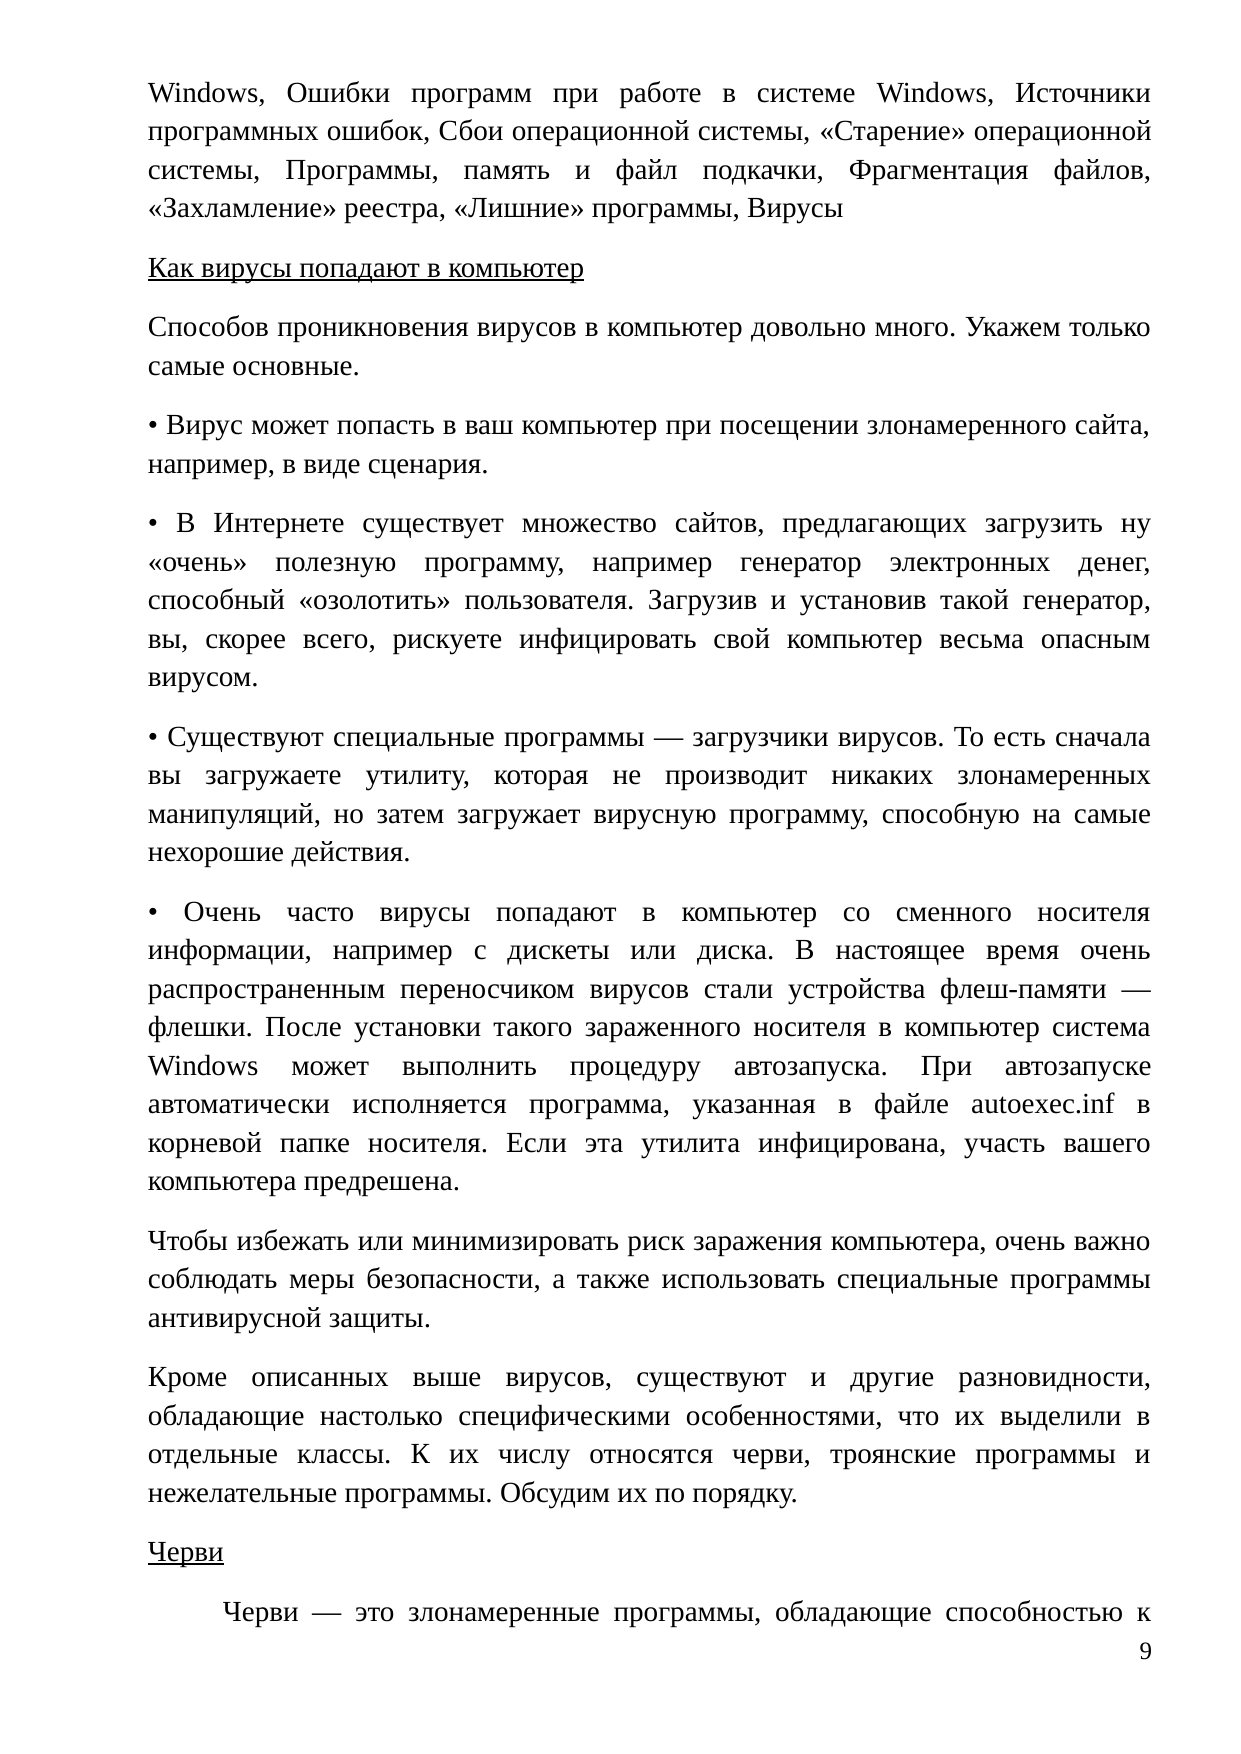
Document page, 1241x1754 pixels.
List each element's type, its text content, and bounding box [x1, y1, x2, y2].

text Как вирусы попадают в компьютер [148, 250, 1152, 283]
text • Очень часто вирусы попадают в компьютер со сменного носителя информации, например с дискеты или диска. В настоящее время очень распространенным переносчиком вирусов стали устройства флеш-памяти — флешки. После установки такого зараженного носителя в компьютер система Windows может выполнить процедуру автозапуска. При автозапуске автоматически исполняется программа, указанная в файле autoexec.inf в корневой папке носителя. Если эта утилита инфицирована, участь вашего компьютера предрешена. [148, 894, 1152, 1197]
text Способов проникновения вирусов в компьютер довольно много. Укажем только самые основные. [148, 309, 1152, 381]
text • Вирус может попасть в ваш компьютер при посещении злонамеренного сайта, например, в виде сценария. [148, 407, 1152, 479]
text Кроме описанных выше вирусов, существуют и другие разновидности, обладающие настолько специфическими особенностями, что их выделили в отдельные классы. К их числу относятся черви, троянские программы и нежелательные программы. Обсудим их по порядку. [148, 1359, 1152, 1508]
text Черви — это злонамеренные программы, обладающие способностью к [148, 1594, 1152, 1627]
text Черви [148, 1534, 1152, 1568]
text Windows, Ошибки программ при работе в системе Windows, Источники программных ошибок, Сбои операционной системы, «Старение» операционной системы, Программы, память и файл подкачки, Фрагментация файлов, «Захламление» реестра, «Лишние» программы, Вирусы [148, 75, 1152, 224]
text Чтобы избежать или минимизировать риск заражения компьютера, очень важно соблюдать меры безопасности, а также использовать специальные программы антивирусной защиты. [148, 1223, 1152, 1333]
text • Существуют специальные программы — загрузчики вирусов. То есть сначала вы загружаете утилиту, которая не производит никаких злонамеренных манипуляций, но затем загружает вирусную программу, способную на самые нехорошие действия. [148, 719, 1152, 868]
text • В Интернете существует множество сайтов, предлагающих загрузить ну «очень» полезную программу, например генератор электронных денег, способный «озолотить» пользователя. Загрузив и установив такой генератор, вы, скорее всего, рискуете инфицировать свой компьютер весьма опасным вирусом. [148, 505, 1152, 693]
